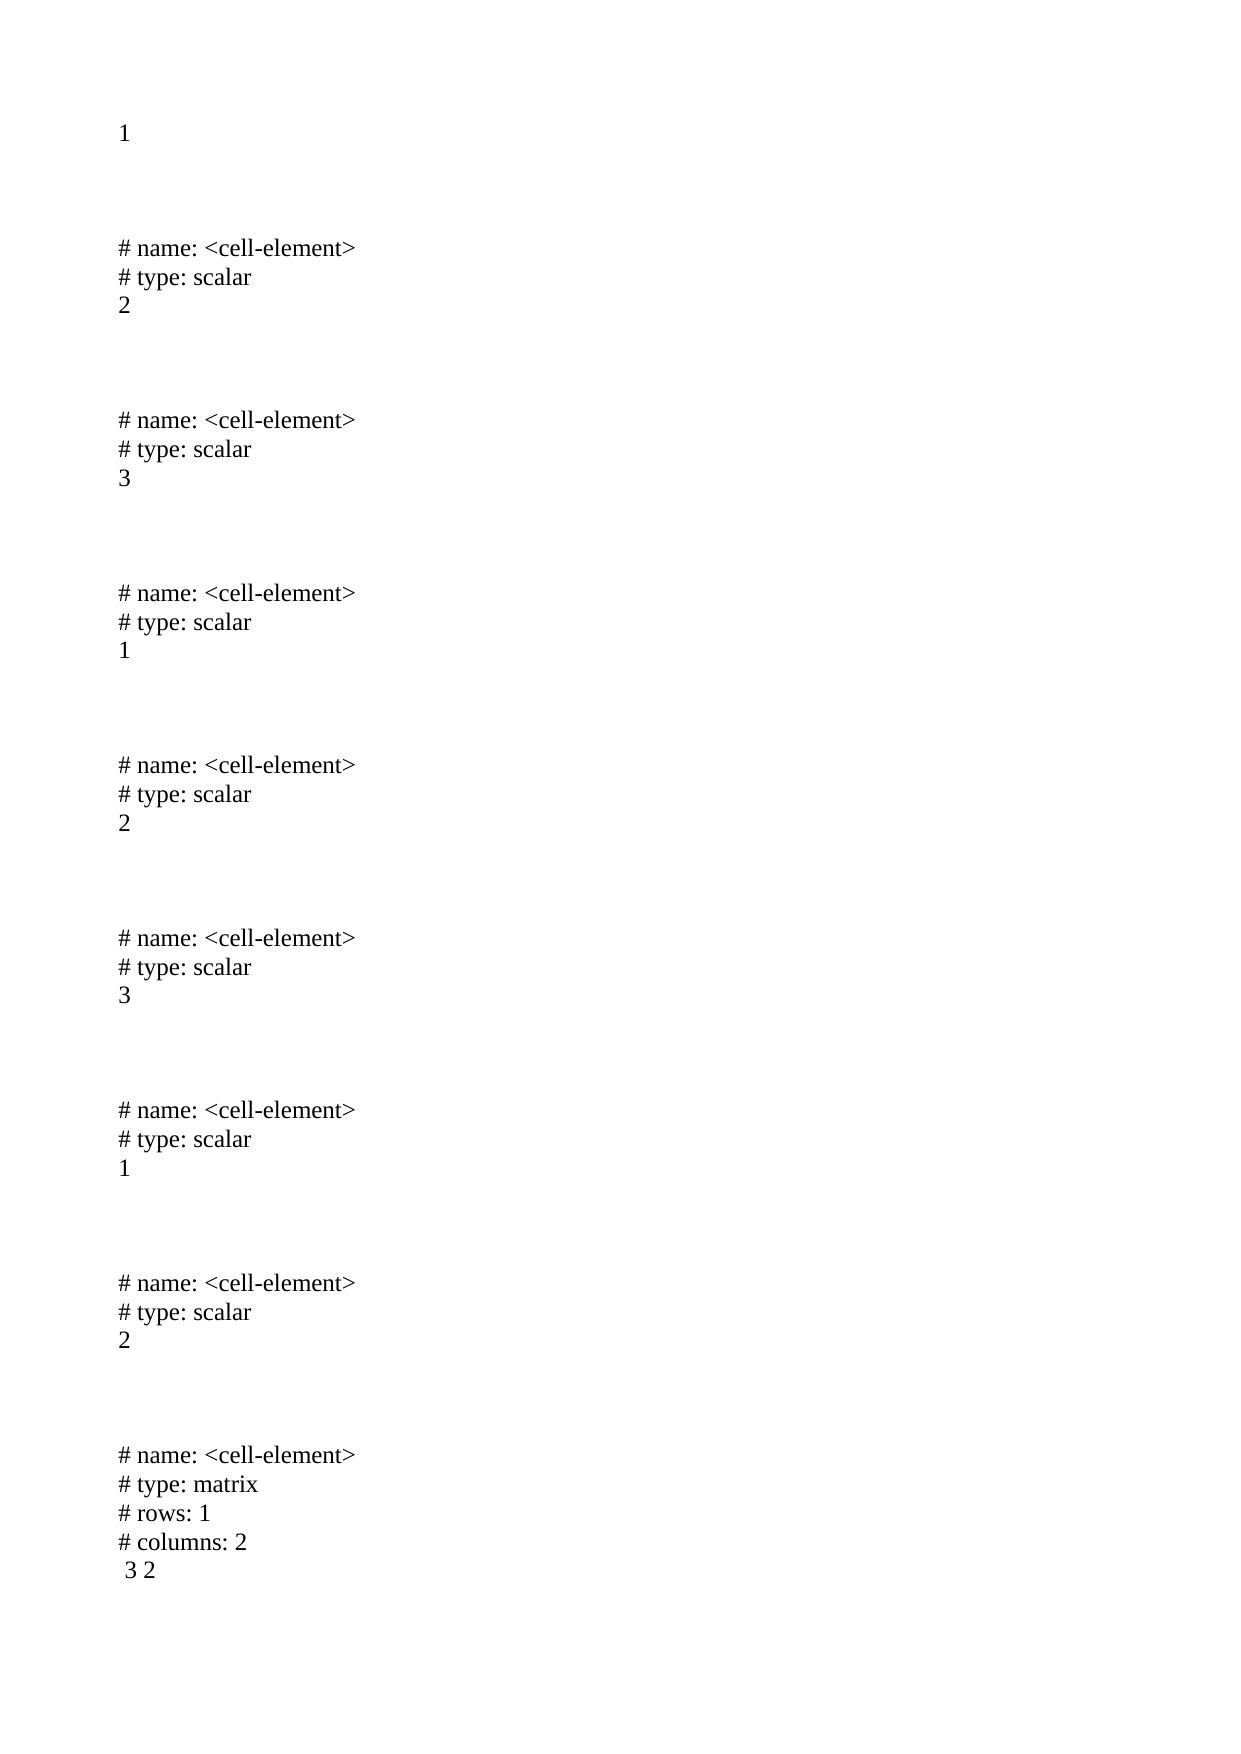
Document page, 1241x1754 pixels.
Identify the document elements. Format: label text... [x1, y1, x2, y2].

text 2 [118, 808, 1122, 837]
text # rows: 1 [118, 1498, 1122, 1527]
text # type: scalar [118, 1124, 1122, 1153]
text 1 [118, 636, 1122, 664]
text # name: <cell-element> [118, 751, 1122, 779]
text # name: <cell-element> [118, 233, 1122, 262]
text 1 [118, 1153, 1122, 1182]
text 3 [118, 463, 1122, 492]
text # name: <cell-element> [118, 1096, 1122, 1124]
text 2 [118, 1326, 1122, 1354]
text # name: <cell-element> [118, 406, 1122, 434]
text 1 [118, 118, 1122, 147]
text # type: scalar [118, 952, 1122, 981]
text 3 2 [118, 1556, 1122, 1584]
text # name: <cell-element> [118, 578, 1122, 607]
text 3 [118, 981, 1122, 1009]
text # columns: 2 [118, 1527, 1122, 1556]
text # type: scalar [118, 434, 1122, 463]
text 2 [118, 291, 1122, 319]
text # type: scalar [118, 779, 1122, 808]
text # name: <cell-element> [118, 923, 1122, 952]
text # type: scalar [118, 262, 1122, 291]
text # name: <cell-element> [118, 1268, 1122, 1297]
text # type: scalar [118, 607, 1122, 636]
text # name: <cell-element> [118, 1441, 1122, 1469]
text # type: scalar [118, 1297, 1122, 1326]
text # type: matrix [118, 1469, 1122, 1498]
